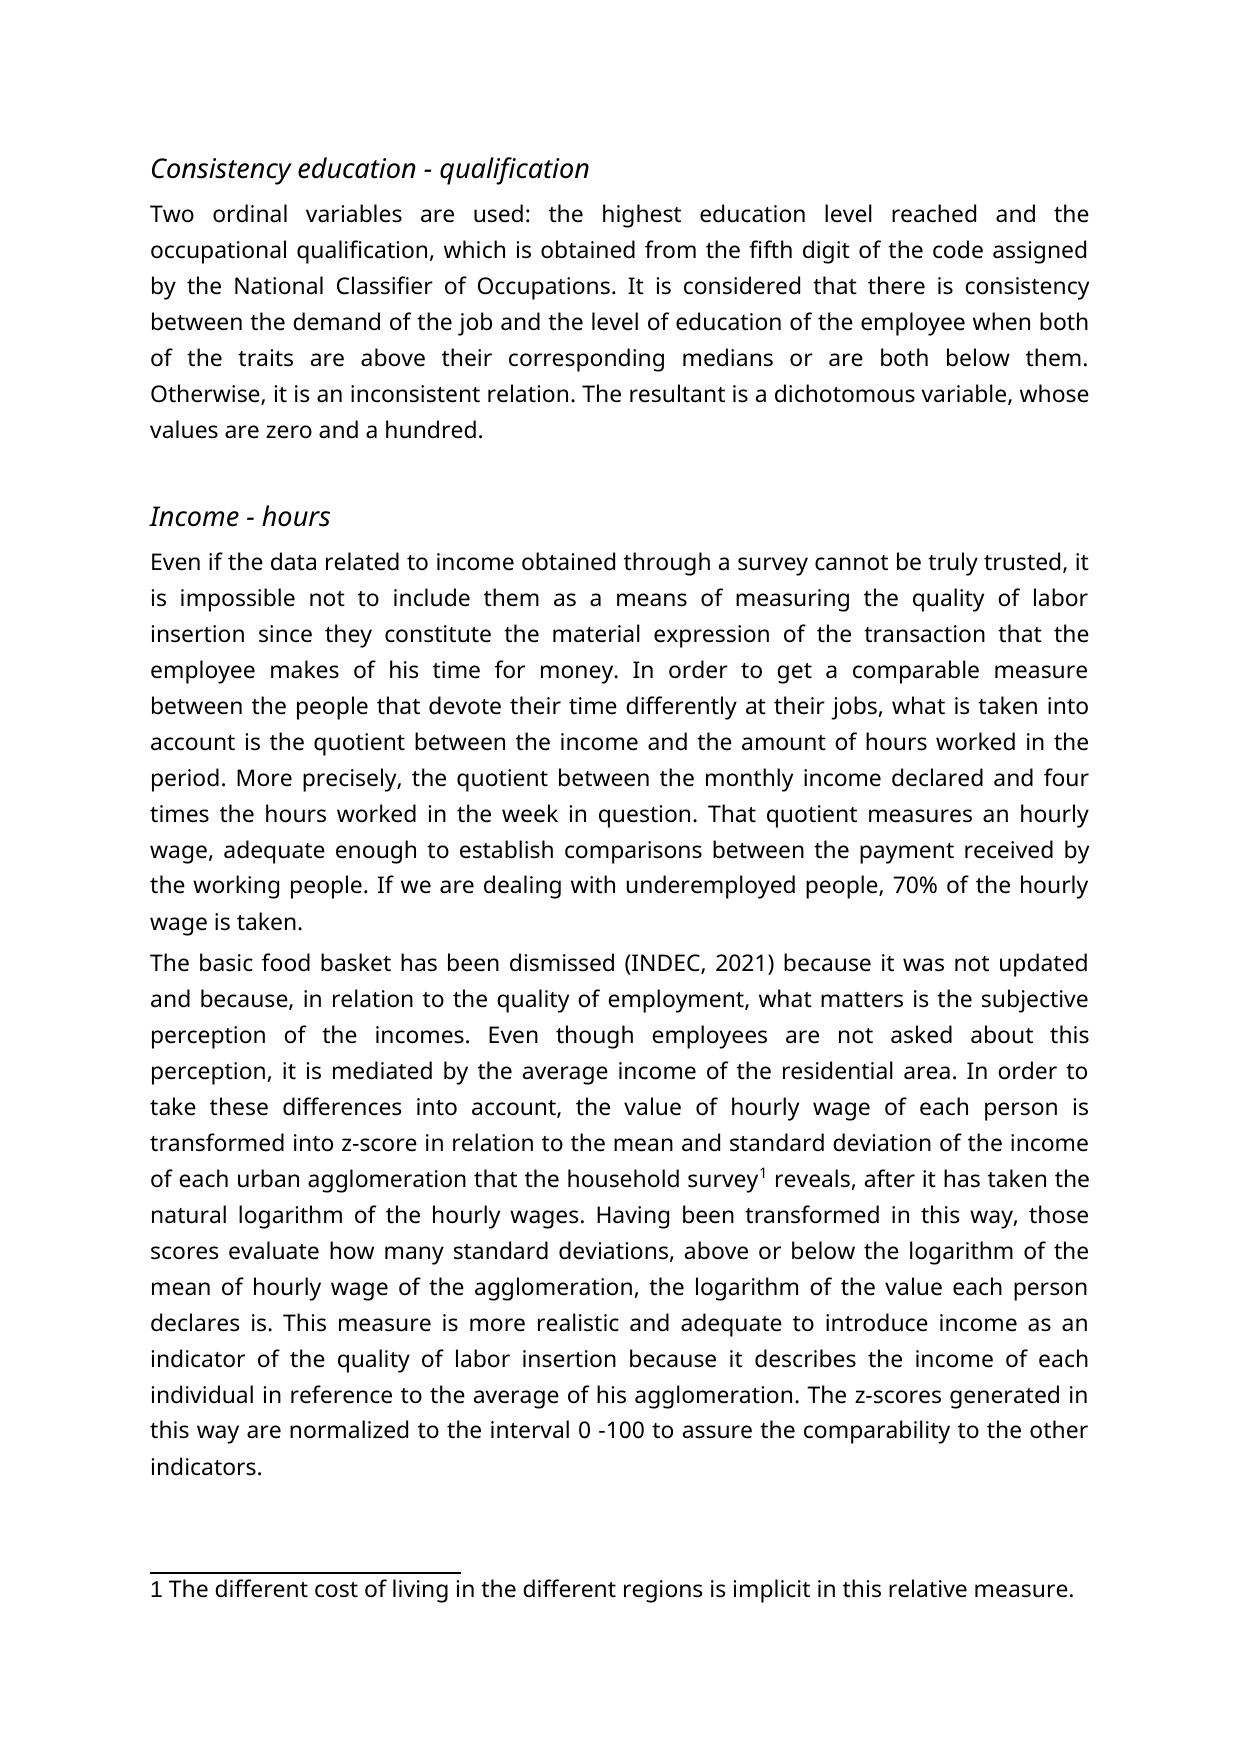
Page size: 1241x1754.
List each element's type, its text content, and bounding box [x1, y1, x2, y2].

subtitle Consistency education - qualification [150, 150, 1090, 187]
text Even if the data related to income obtained through a survey cannot be truly trusted, it is impossible not to include them as a means of measuring the quality of labor insertion since they constitute the material expression of the transaction that the employee makes of his time for money. In order to get a comparable measure between the people that devote their time differently at their jobs, what is taken into account is the quotient between the income and the amount of hours worked in the period. More precisely, the quotient between the monthly income declared and four times the hours worked in the week in question. That quotient measures an hourly wage, adequate enough to establish comparisons between the payment received by the working people. If we are dealing with underemployed people, 70% of the hourly wage is taken. [150, 546, 1090, 937]
text The basic food basket has been dismissed (INDEC, 2021) because it was not updated and because, in relation to the quality of employment, what matters is the subjective perception of the incomes. Even though employees are not asked about this perception, it is mediated by the average income of the residential area. In order to take these differences into account, the value of hourly wage of each person is transformed into z-score in relation to the mean and standard deviation of the income of each urban agglomeration that the household survey reveals, after it has taken the natural logarithm of the hourly wages. Having been transformed in this way, those scores evaluate how many standard deviations, above or below the logarithm of the mean of hourly wage of the agglomeration, the logarithm of the value each person declares is. This measure is more realistic and adequate to introduce income as an indicator of the quality of labor insertion because it describes the income of each individual in reference to the average of his agglomeration. The z-scores generated in this way are normalized to the interval 0 -100 to assure the comparability to the other indicators. [150, 947, 1090, 1482]
text The different cost of living in the different regions is implicit in this relative measure. [150, 1573, 1090, 1604]
subtitle Income - hours [150, 498, 1090, 534]
text Two ordinal variables are used: the highest education level reached and the occupational qualification, which is obtained from the fifth digit of the code assigned by the National Classifier of Occupations. It is considered that there is consistency between the demand of the job and the level of education of the employee when both of the traits are above their corresponding medians or are both below them. Otherwise, it is an inconsistent relation. The resultant is a dichotomous variable, whose values are zero and a hundred. [150, 198, 1090, 445]
